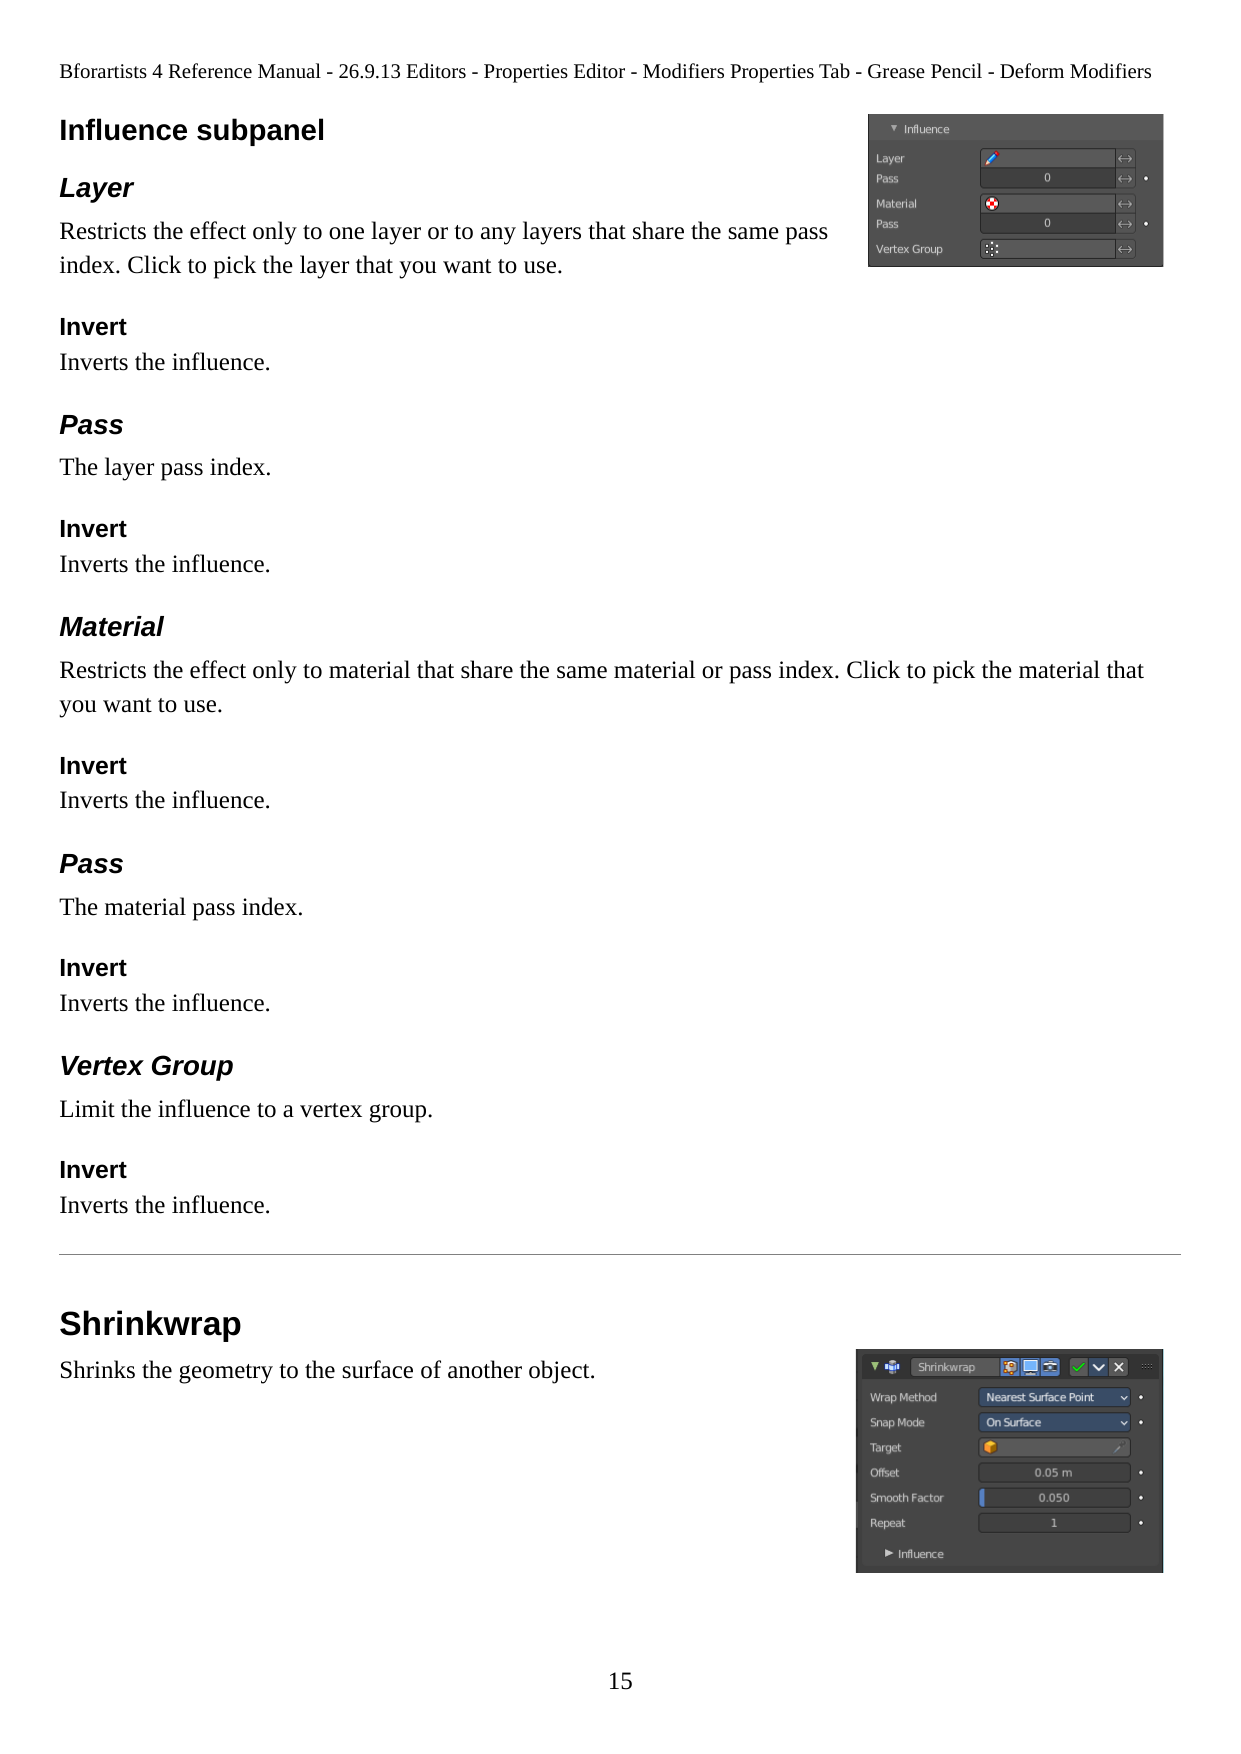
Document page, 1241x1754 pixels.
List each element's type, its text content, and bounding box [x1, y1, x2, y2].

subtitle Invert [59, 953, 1181, 982]
subtitle Invert [59, 1155, 1181, 1184]
subtitle [1164, 171, 1181, 203]
text Inverts the influence. [59, 988, 1181, 1017]
text Shrinks the geometry to the surface of another object. [59, 1355, 855, 1384]
text The material pass index. [59, 892, 1181, 920]
text Restricts the effect only to one layer or to any layers that share the same pass index. Click to pick the layer that you want to use. [59, 216, 1181, 279]
subtitle Invert [59, 751, 1181, 779]
picture [868, 114, 1164, 267]
subtitle Pass [59, 847, 1181, 879]
subtitle Shrinkwrap [59, 1304, 1181, 1343]
subtitle Vertex Group [59, 1049, 1181, 1081]
subtitle Material [59, 610, 1181, 642]
text Limit the influence to a vertex group. [59, 1094, 1181, 1123]
text Inverts the influence. [59, 549, 1181, 578]
text Inverts the influence. [59, 347, 1181, 375]
text Inverts the influence. [59, 786, 1181, 814]
text Restricts the effect only to material that share the same material or pass index. Click to pick the material that you want to use. [59, 655, 1181, 718]
text The layer pass index. [59, 452, 1181, 481]
subtitle Invert [59, 514, 1181, 543]
picture [855, 1349, 1164, 1573]
subtitle Layer [59, 171, 868, 203]
text Inverts the influence. [59, 1190, 1181, 1219]
subtitle Influence subpanel [59, 113, 1181, 146]
subtitle Invert [59, 312, 1181, 340]
subtitle Pass [59, 408, 1181, 440]
